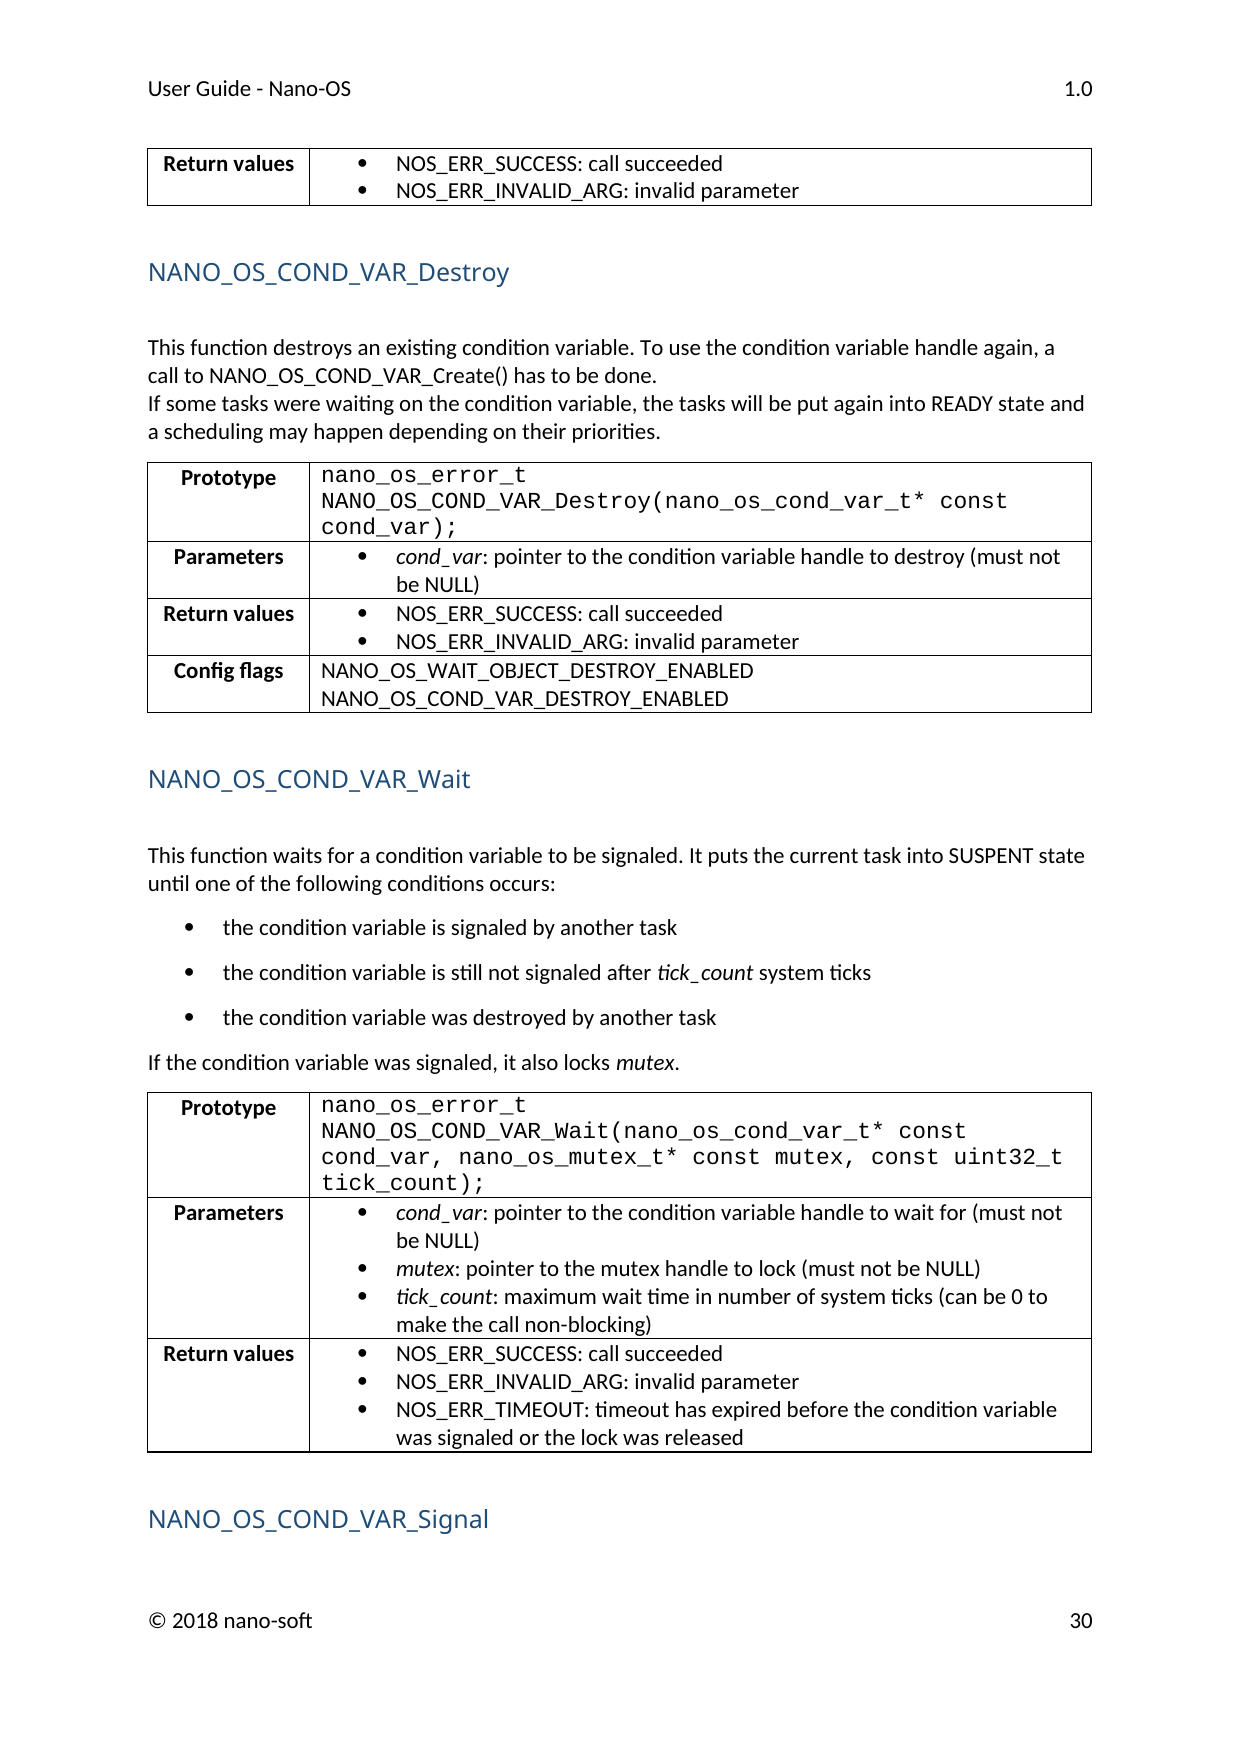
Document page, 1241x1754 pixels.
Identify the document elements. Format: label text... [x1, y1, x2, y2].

table_header Prototype [148, 463, 309, 541]
table_cell Config flags [148, 656, 309, 712]
table_cell NOS_ERR_SUCCESS: call succeeded NOS_ERR_INVALID_ARG: invalid parameter [310, 149, 1091, 205]
table_cell cond_var: pointer to the condition variable handle to destroy (must not be NULL) [310, 542, 1091, 598]
text If the condition variable was signaled, it also locks mutex. [148, 1048, 1093, 1076]
list the condition variable is signaled by another task [185, 913, 1093, 942]
table_cell NOS_ERR_SUCCESS: call succeeded NOS_ERR_INVALID_ARG: invalid parameter [310, 599, 1091, 655]
list the condition variable was destroyed by another task [185, 1003, 1093, 1031]
table_header nano_os_error_t NANO_OS_COND_VAR_Destroy(nano_os_cond_var_t* const cond_var); [310, 463, 1091, 541]
table_cell Parameters [148, 542, 309, 598]
text This function destroys an existing condition variable. To use the condition variable handle again, a call to NANO_OS_COND_VAR_Create() has to be done. If some tasks were waiting on the condition variable, the tasks will be put again into READY state and a scheduling may happen depending on their priorities. [148, 333, 1093, 445]
table_cell Parameters [148, 1198, 309, 1338]
list the condition variable is still not signaled after tick_count system ticks [185, 958, 1093, 986]
table_header Prototype [148, 1093, 309, 1197]
table_cell Return values [148, 149, 309, 205]
table_header nano_os_error_t NANO_OS_COND_VAR_Wait(nano_os_cond_var_t* const cond_var, nano_os_mutex_t* const mutex, const uint32_t tick_count); [310, 1093, 1091, 1197]
subtitle NANO_OS_COND_VAR_Destroy [148, 254, 1093, 289]
table_cell NOS_ERR_SUCCESS: call succeeded NOS_ERR_INVALID_ARG: invalid parameter NOS_ERR_TIMEOUT: timeout has expired before the condition variable was signaled or the lock was released [310, 1339, 1091, 1451]
text This function waits for a condition variable to be signaled. It puts the current task into SUSPENT state until one of the following conditions occurs: [148, 841, 1093, 897]
table_cell Return values [148, 599, 309, 655]
table_cell cond_var: pointer to the condition variable handle to wait for (must not be NULL) mutex: pointer to the mutex handle to lock (must not be NULL) tick_count: maximum wait time in number of system ticks (can be 0 to make the call non-blocking) [310, 1198, 1091, 1338]
table_cell Return values [148, 1339, 309, 1451]
table_cell NANO_OS_WAIT_OBJECT_DESTROY_ENABLED NANO_OS_COND_VAR_DESTROY_ENABLED [310, 656, 1091, 712]
subtitle NANO_OS_COND_VAR_Wait [148, 762, 1093, 796]
subtitle NANO_OS_COND_VAR_Signal [148, 1501, 1093, 1535]
